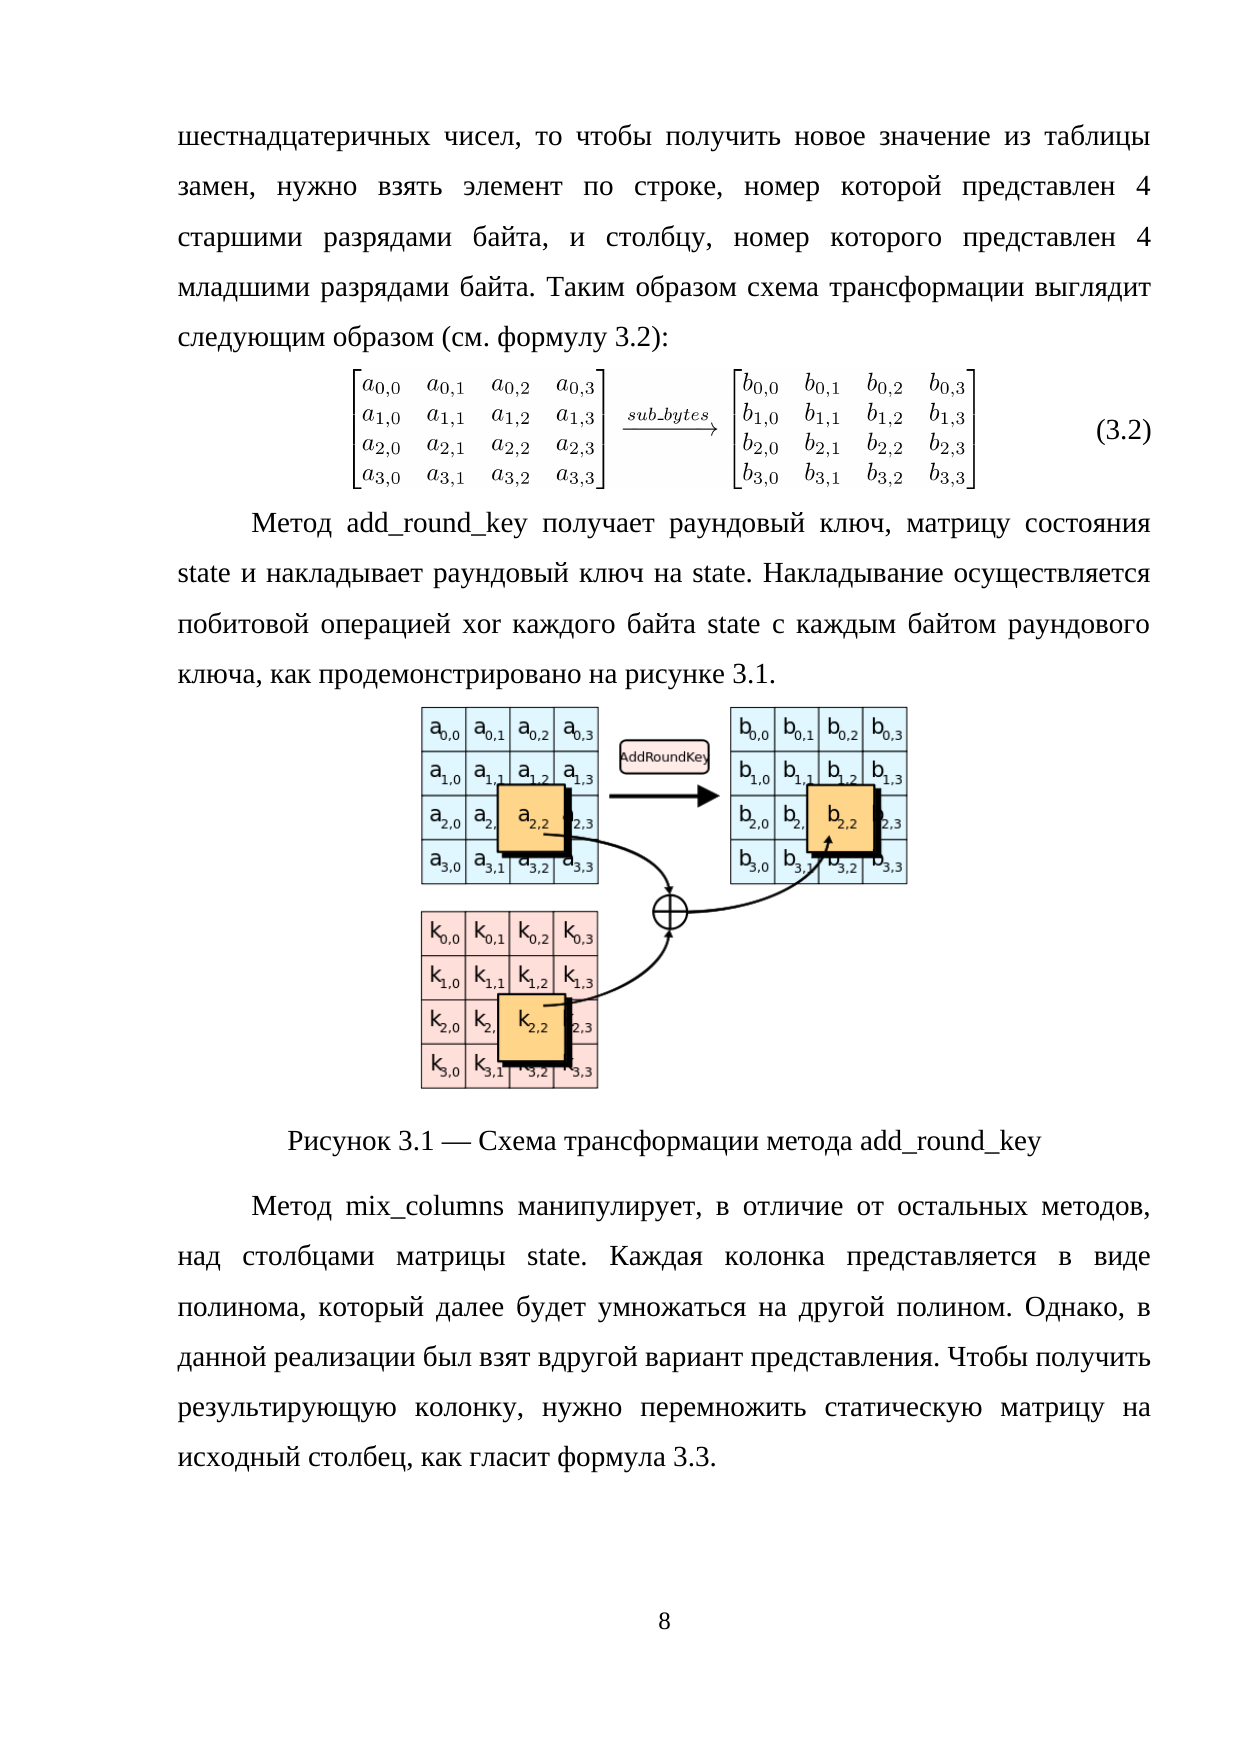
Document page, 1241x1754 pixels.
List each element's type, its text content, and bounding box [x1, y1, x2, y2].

text шестнадцатеричных чисел, то чтобы получить новое значение из таблицы замен, нужно взять элемент по строке, номер которой представлен 4 старшими разрядами байта, и столбцу, номер которого представлен 4 младшими разрядами байта. Таким образом схема трансформации выглядит следующим образом (см. формулу 3.2): [177, 118, 1152, 353]
text (3.2) [975, 370, 1152, 488]
picture [418, 706, 911, 1090]
title Рисунок 3.1 — Схема трансформации метода add_round_key [177, 707, 1152, 1156]
text Метод mix_columns манипулирует, в отличие от остальных методов, над столбцами матрицы state. Каждая колонка представляется в виде полинома, который далее будет умножаться на другой полином. Однако, в данной реализации был взят вдругой вариант представления. Чтобы получить результирующую колонку, нужно перемножить статическую матрицу на исходный столбец, как гласит формула 3.3. [177, 1188, 1152, 1473]
text Метод add_round_key получает раундовый ключ, матрицу состояния state и накладывает раундовый ключ на state. Накладывание осуществляется побитовой операцией xor каждого байта state с каждым байтом раундового ключа, как продемонстрировано на рисунке 3.1. [177, 505, 1152, 690]
text [177, 370, 353, 488]
picture [353, 369, 975, 489]
